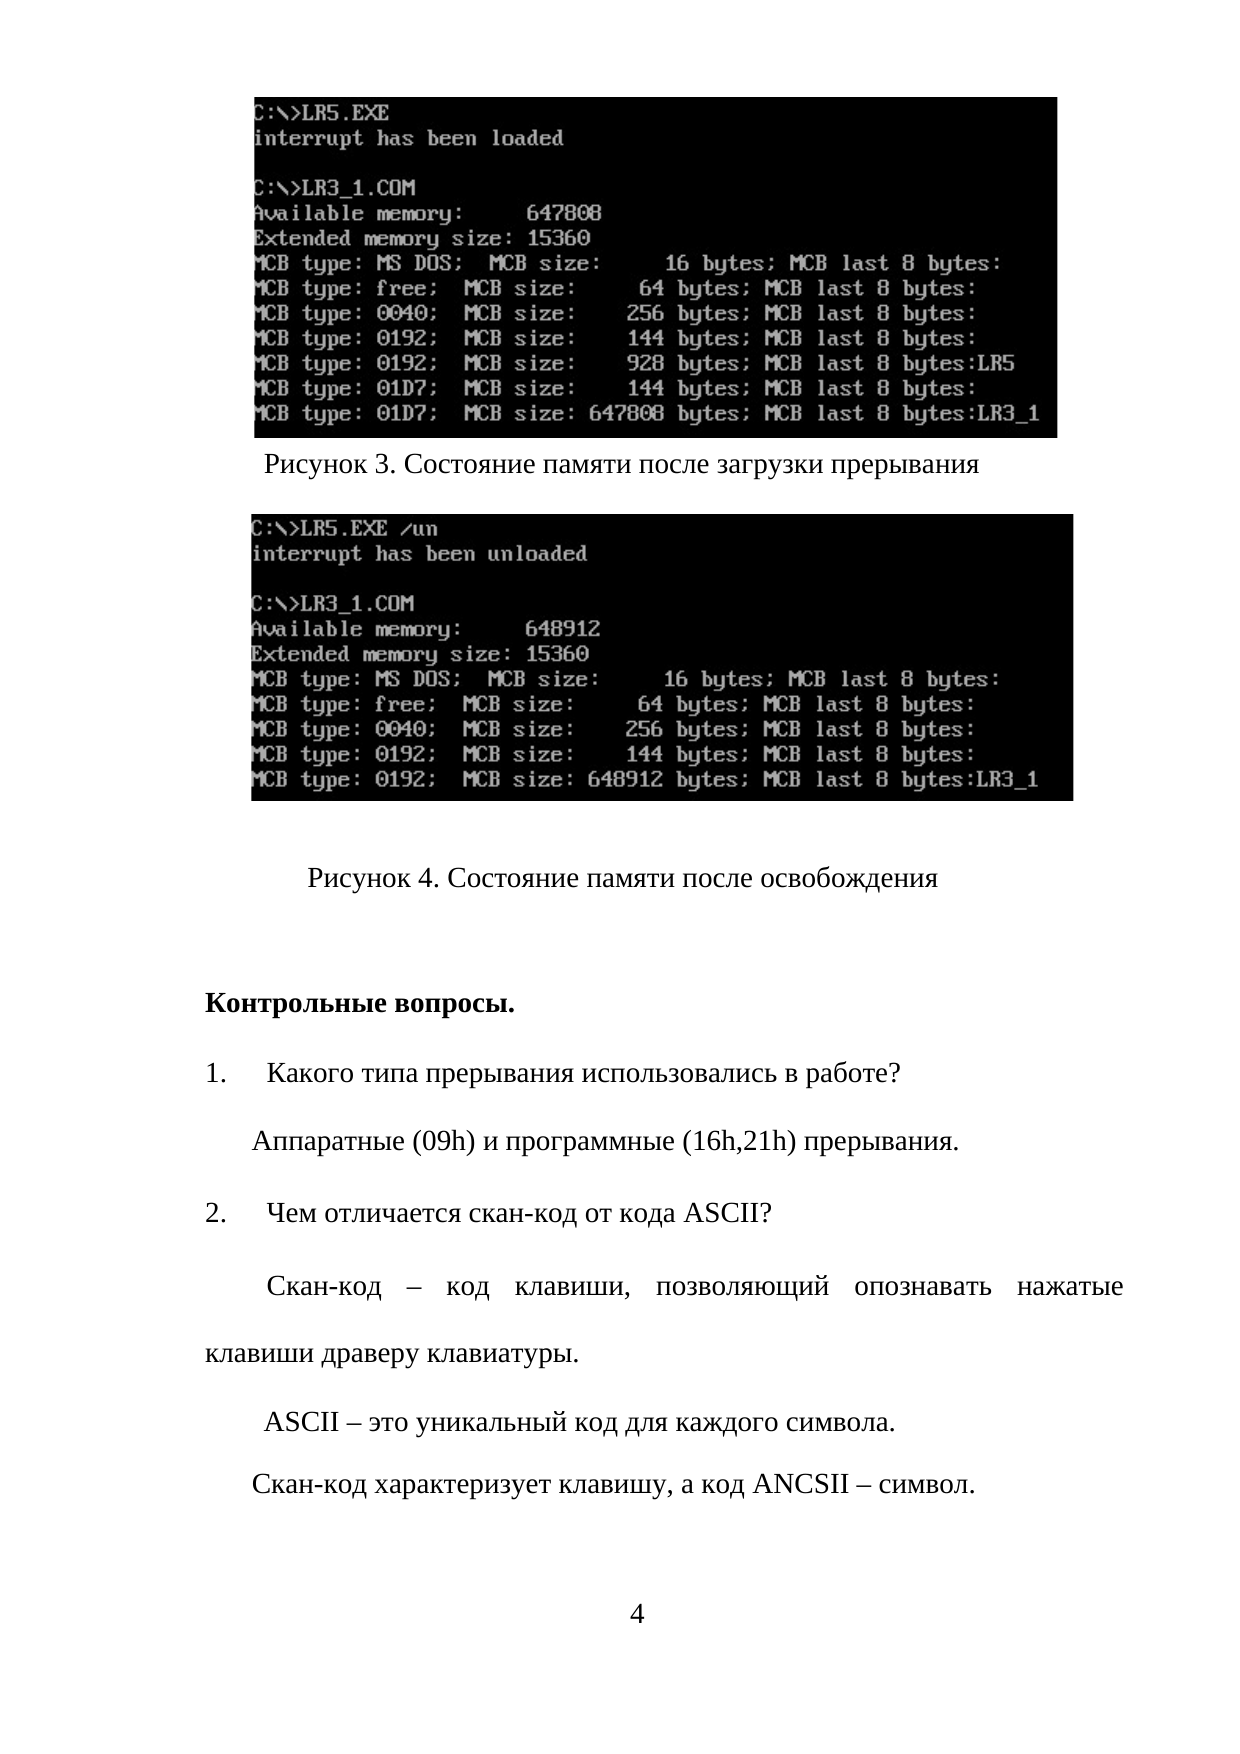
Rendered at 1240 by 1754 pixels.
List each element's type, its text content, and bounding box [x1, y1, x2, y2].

text Скан-код характеризует клавишу, а код ANCSII – символ. [115, 1467, 1153, 1503]
text Рисунок 3. Состояние памяти после загрузки прерывания [263, 446, 1124, 480]
text Аппаратные (09h) и программные (16h,21h) прерывания. [160, 1123, 1081, 1159]
text ASCII – это уникальный код для каждого символа. [205, 1404, 1124, 1438]
text Рисунок 4. Состояние памяти после освобождения [307, 860, 1124, 894]
picture [254, 97, 1058, 438]
text Контрольные вопросы. [205, 985, 1153, 1019]
list Какого типа прерывания использовались в работе? [205, 1055, 1124, 1089]
text Скан-код – код клавиши, позволяющий опознавать нажатые клавиши драверу клавиатуры. [205, 1268, 1124, 1369]
list Чем отличается скан-код от кода ASCII? [205, 1195, 1124, 1231]
picture [251, 514, 1074, 801]
